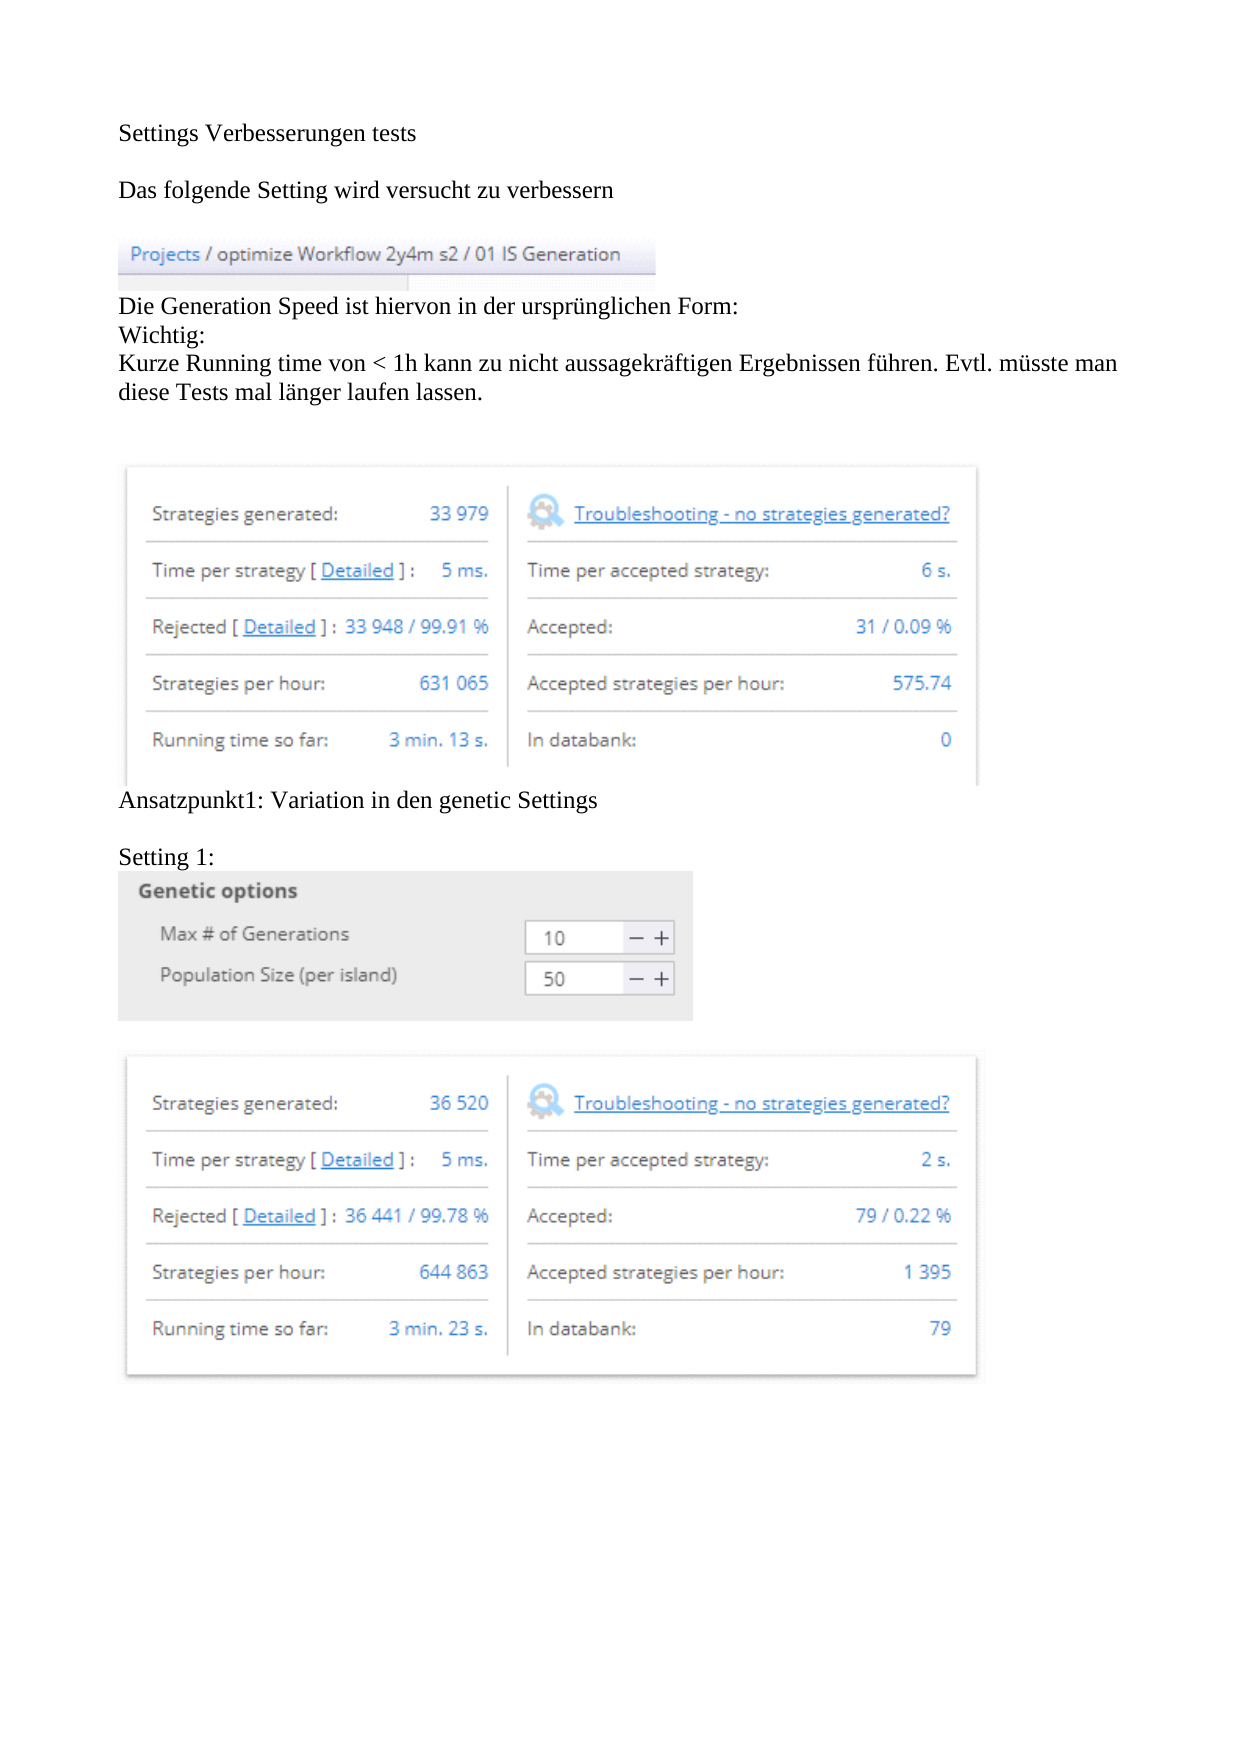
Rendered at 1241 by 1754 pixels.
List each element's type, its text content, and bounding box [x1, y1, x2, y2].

text Wichtig: [118, 320, 1122, 348]
text Kurze Running time von < 1h kann zu nicht aussagekräftigen Ergebnissen führen. Evtl. müsste man diese Tests mal länger laufen lassen. [118, 348, 1122, 406]
text Die Generation Speed ist hiervon in der ursprünglichen Form: [118, 291, 1122, 320]
text Setting 1: [118, 842, 1122, 871]
text Das folgende Setting wird versucht zu verbessern [118, 175, 1122, 204]
text Ansatzpunkt1: Variation in den genetic Settings [118, 786, 1122, 814]
text Settings Verbesserungen tests [118, 118, 1122, 147]
